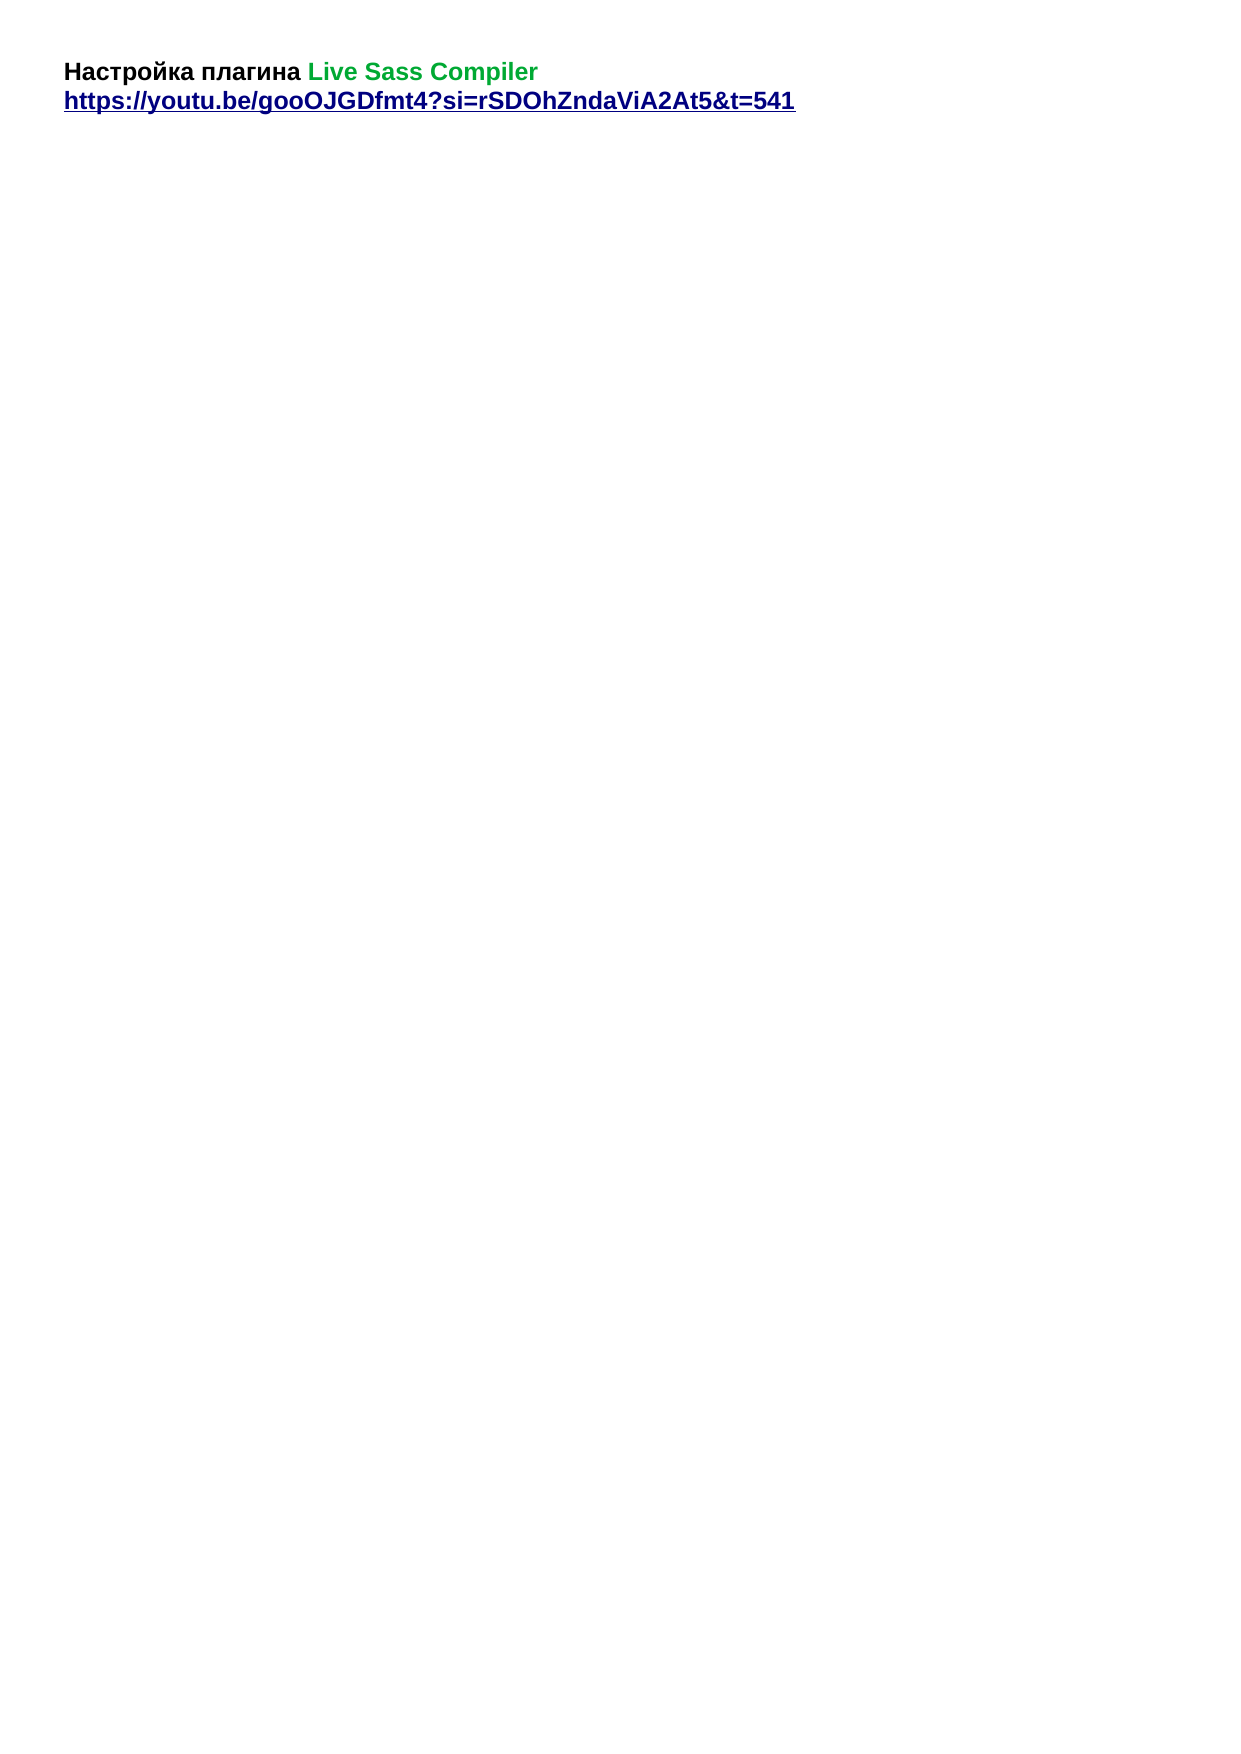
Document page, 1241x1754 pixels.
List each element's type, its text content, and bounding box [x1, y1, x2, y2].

text https://youtu.be/gooOJGDfmt4?si=rSDOhZndaViA2At5&t=541 [64, 86, 1167, 114]
text Настройка плагина Live Sass Compiler [64, 57, 1167, 86]
